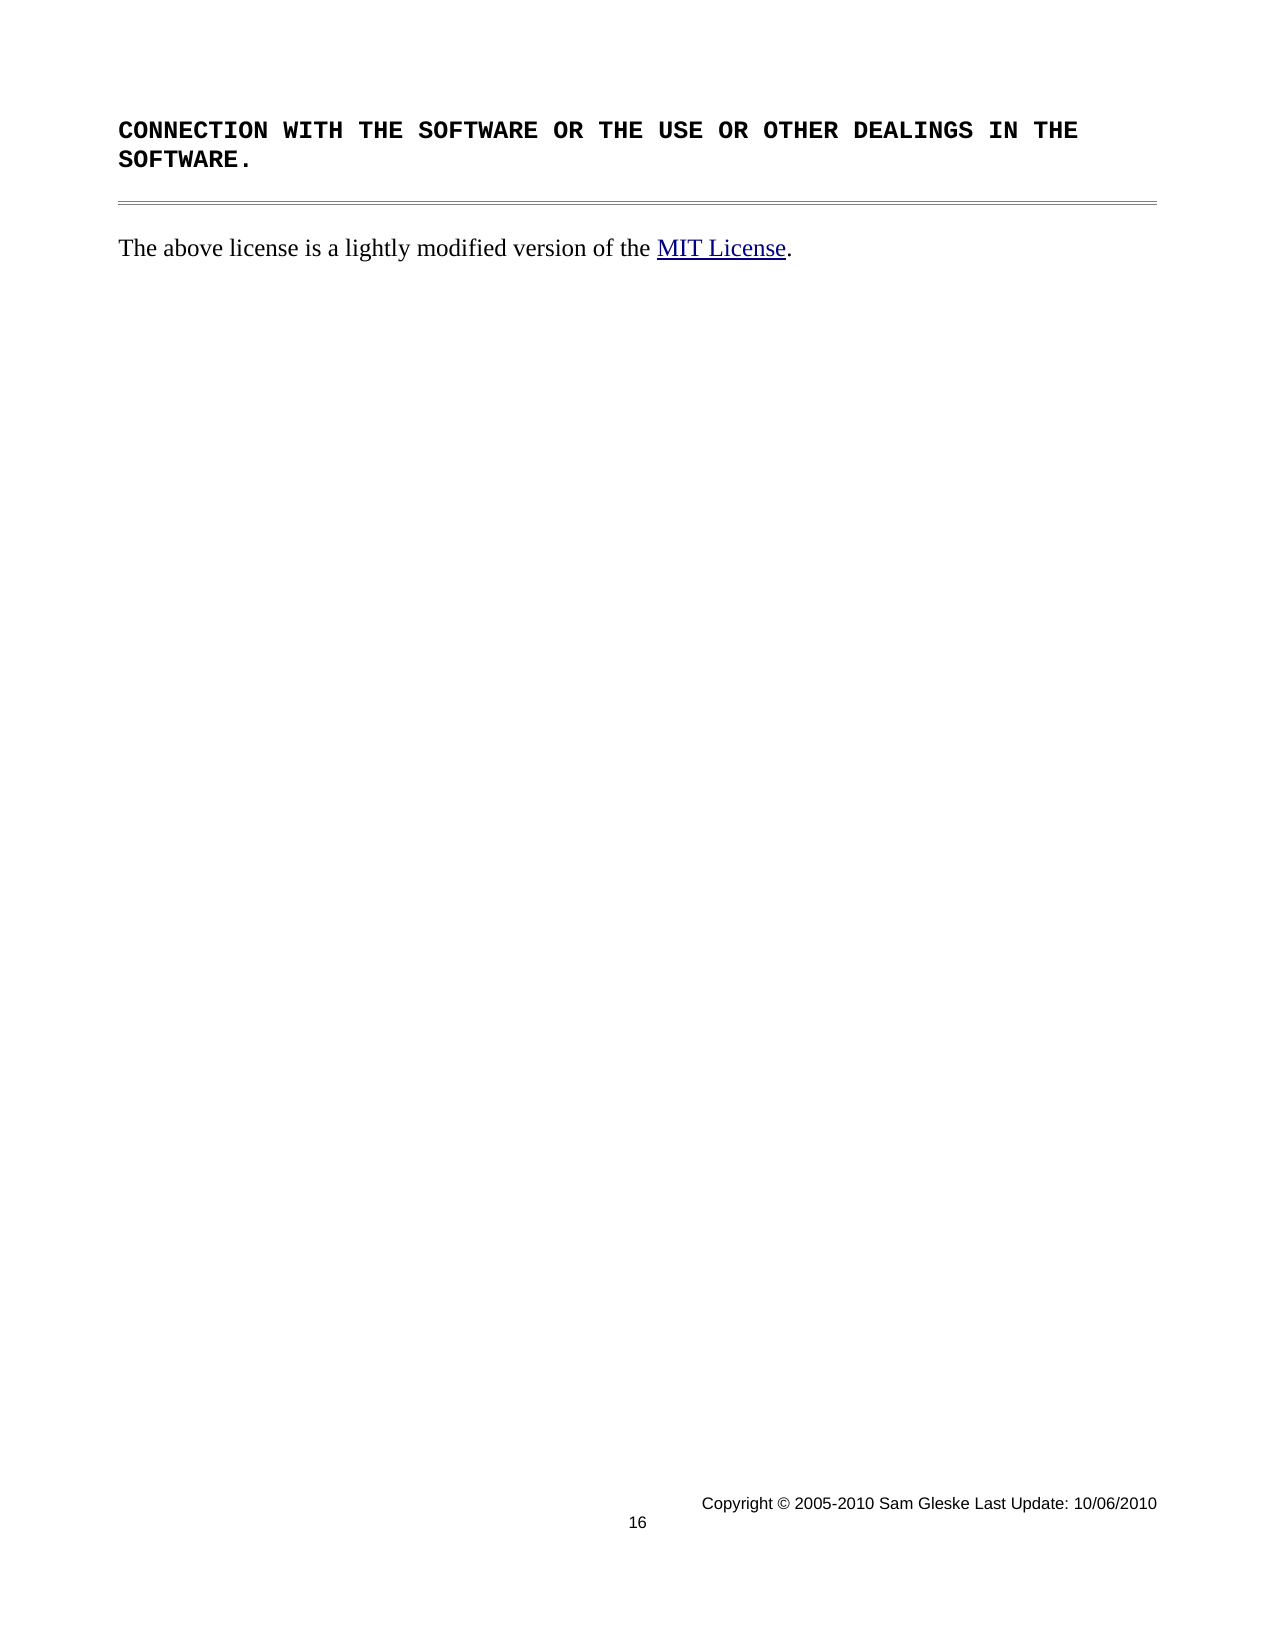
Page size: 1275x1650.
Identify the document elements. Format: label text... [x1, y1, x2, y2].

text CONNECTION WITH THE SOFTWARE OR THE USE OR OTHER DEALINGS IN THE SOFTWARE. [118, 118, 1157, 175]
text The above license is a lightly modified version of the MIT License. [118, 233, 1157, 262]
